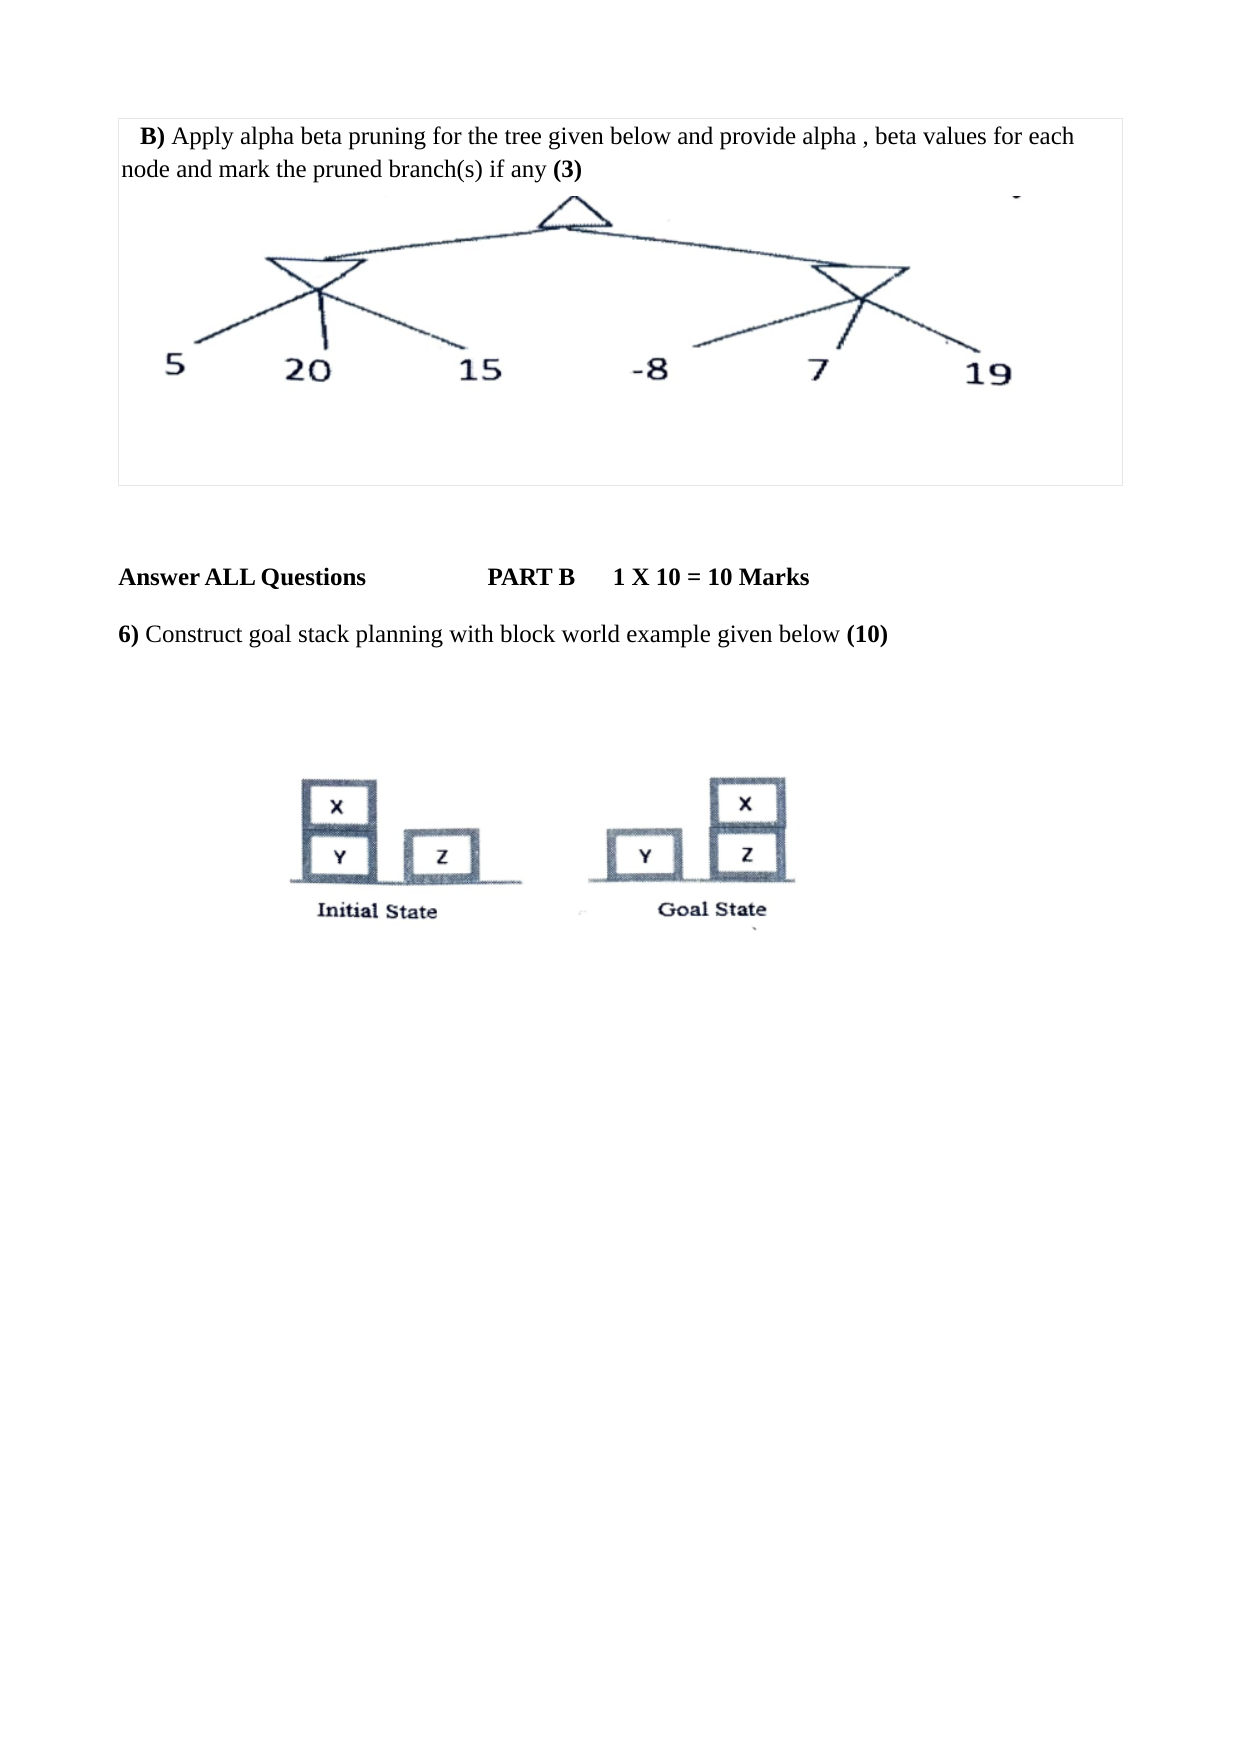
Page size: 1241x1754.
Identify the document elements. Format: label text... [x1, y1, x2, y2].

text Answer ALL Questions PART B 1 X 10 = 10 Marks [118, 562, 1122, 591]
picture [254, 754, 834, 941]
text 6) Construct goal stack planning with block world example given below (10) [118, 619, 1122, 648]
picture [132, 196, 1073, 402]
text B) Apply alpha beta pruning for the tree given below and provide alpha , beta values for each node and mark the pruned branch(s) if any (3) [119, 119, 1122, 183]
